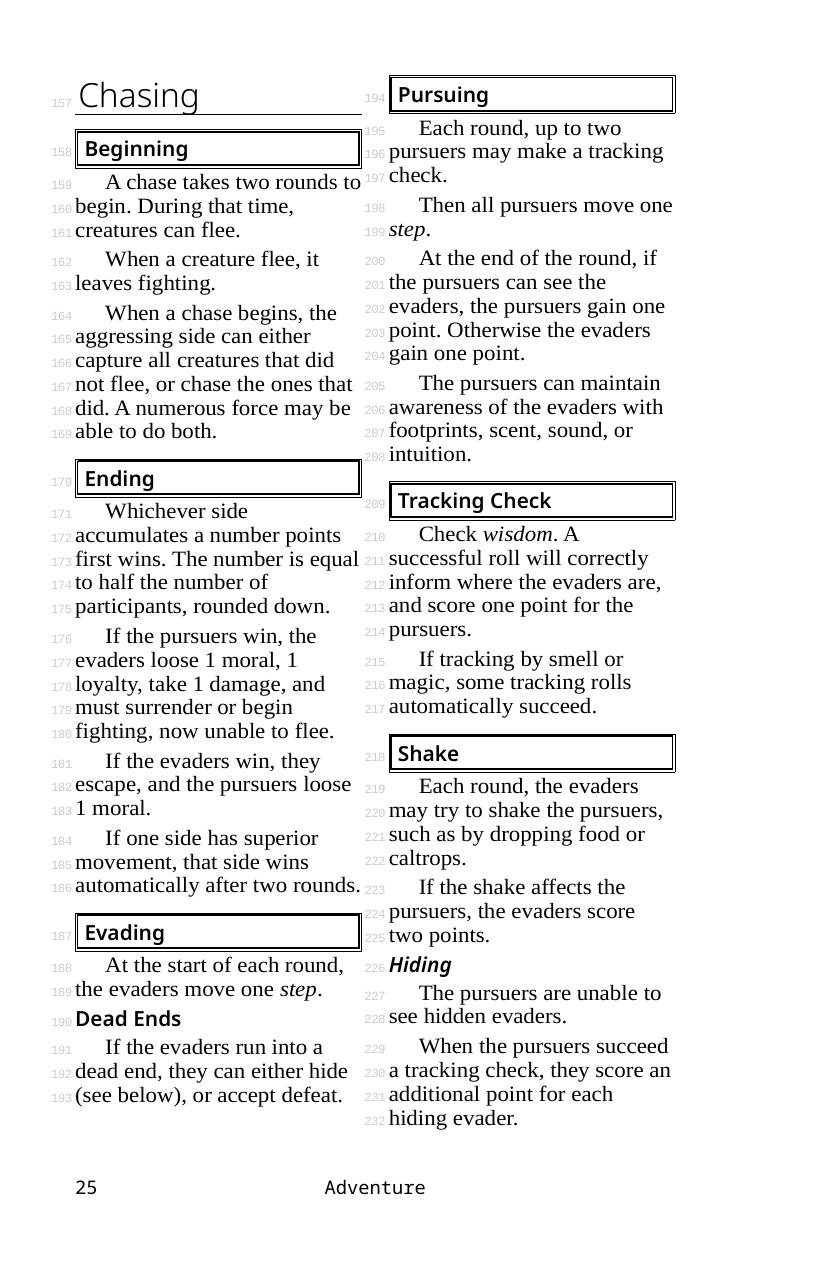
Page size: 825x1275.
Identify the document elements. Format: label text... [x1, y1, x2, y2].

subtitle Dead Ends [75, 1004, 362, 1033]
subtitle Shake [392, 737, 672, 768]
text If the evaders run into a dead end, they can either hide (see below), or accept defeat. [75, 1036, 362, 1107]
text When a creature flee, it leaves fighting. [75, 248, 362, 295]
text If tracking by smell or magic, some tracking rolls automatically succeed. [388, 647, 675, 718]
subtitle Hiding [388, 950, 675, 978]
text Each round, up to two pursuers may make a tracking check. [388, 116, 675, 187]
text A chase takes two rounds to begin. During that time, creatures can flee. [75, 171, 362, 242]
subtitle Ending [78, 462, 358, 493]
text When the pursuers succeed a tracking check, they score an additional point for each hiding evader. [388, 1035, 675, 1130]
subtitle chasing [75, 75, 362, 114]
text If the evaders win, they escape, and the pursuers loose 1 moral. [75, 749, 362, 820]
text If the shake affects the pursuers, the evaders score two points. [388, 876, 675, 947]
subtitle Tracking Check [392, 485, 672, 516]
text The pursuers can maintain awareness of the evaders with footprints, scent, sound, or intuition. [388, 372, 675, 466]
subtitle Pursuing [392, 78, 672, 110]
text Then all pursuers move one step. [388, 193, 675, 241]
text At the start of each round, the evaders move one step. [75, 954, 362, 1001]
text If the pursuers win, the evaders loose 1 moral, 1 loyalty, take 1 damage, and must surrender or begin fighting, now unable to flee. [75, 624, 362, 743]
text At the end of the round, if the pursuers can see the evaders, the pursuers gain one point. Otherwise the evaders gain one point. [388, 247, 675, 366]
text The pursuers are unable to see hidden evaders. [388, 981, 675, 1029]
text When a chase begins, the aggressing side can either capture all creatures that did not flee, or chase the ones that did. A numerous force may be able to do both. [75, 301, 362, 444]
text Check wisdom. A successful roll will correctly inform where the evaders are, and score one point for the pursuers. [388, 523, 675, 641]
text If one side has superior movement, that side wins automatically after two rounds. [75, 826, 362, 898]
subtitle Evading [78, 916, 358, 947]
text Each round, the evaders may try to shake the pursuers, such as by dropping food or caltrops. [388, 775, 675, 870]
text Whichever side accumulates a number points first wins. The number is equal to half the number of participants, rounded down. [75, 500, 362, 618]
